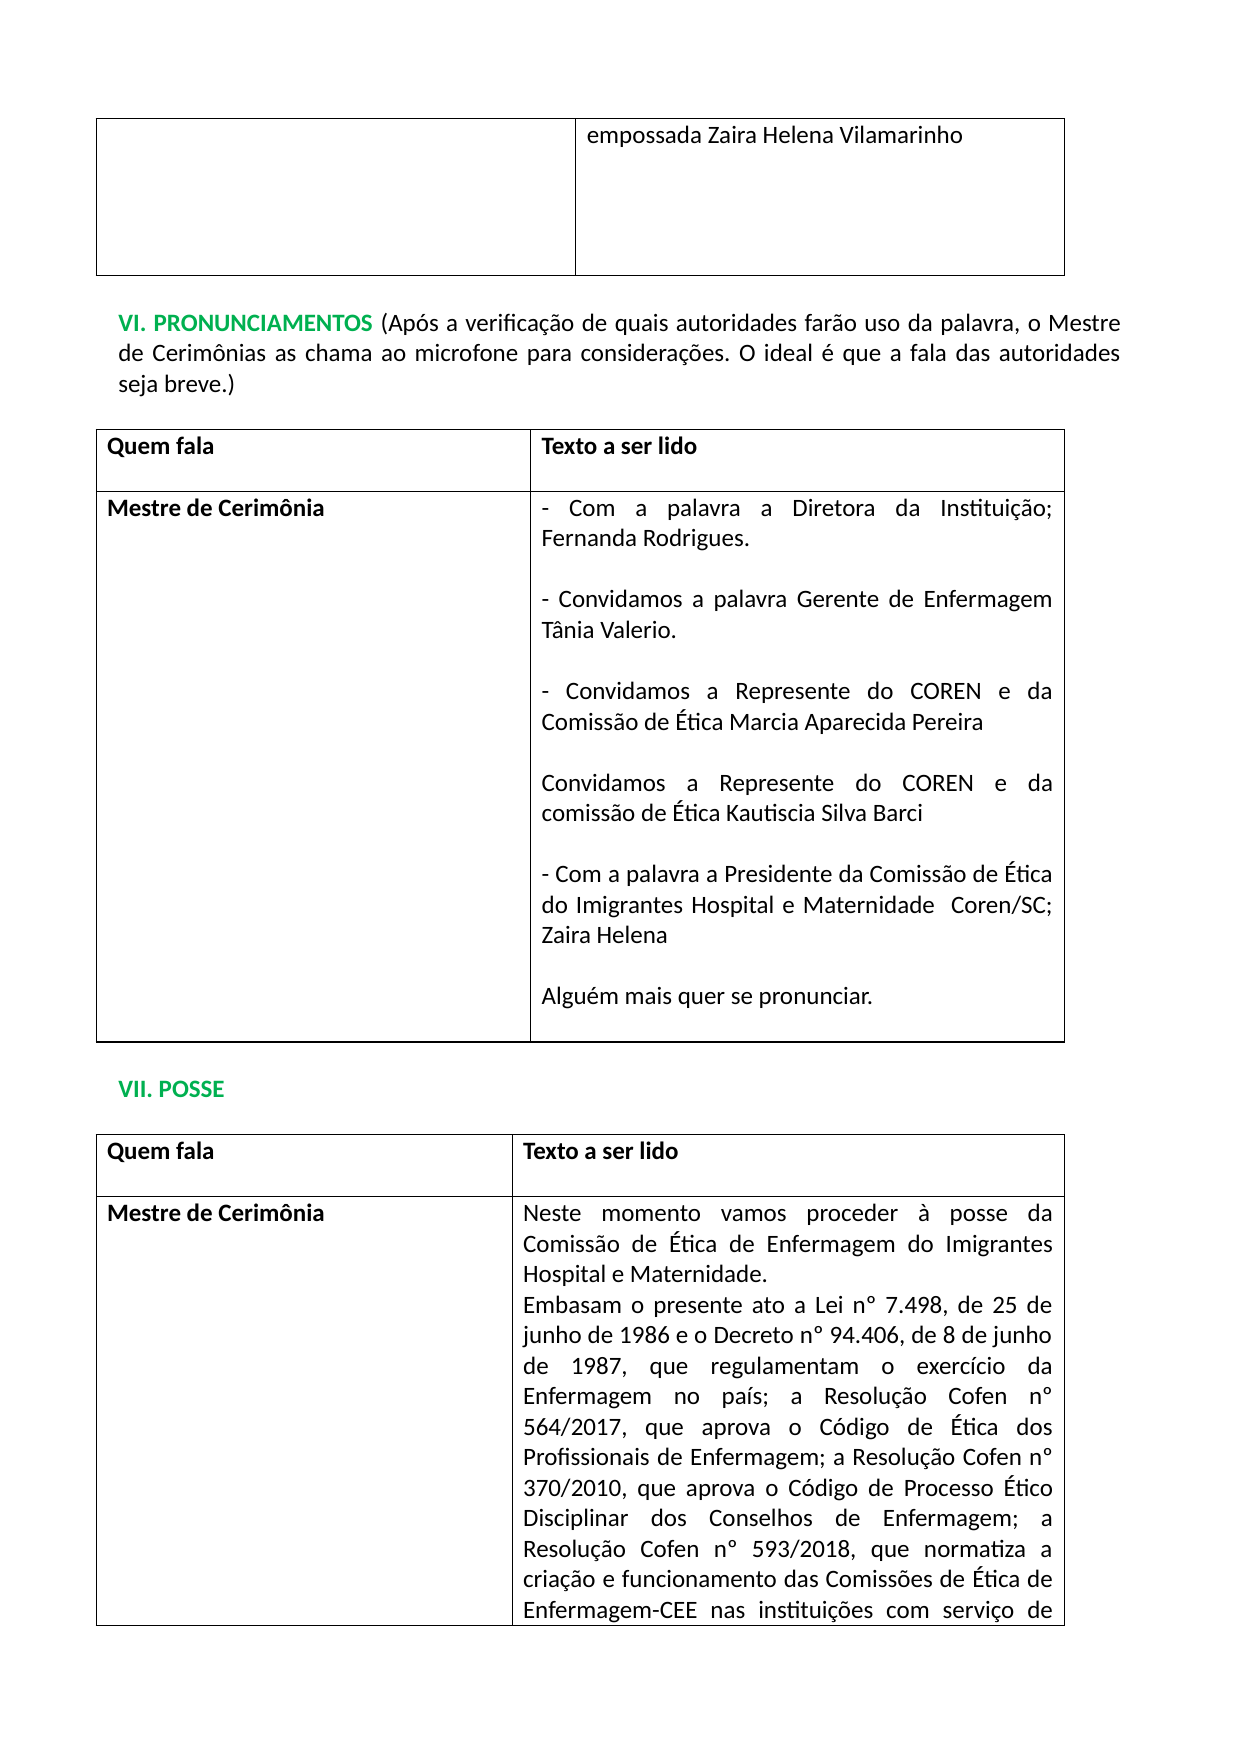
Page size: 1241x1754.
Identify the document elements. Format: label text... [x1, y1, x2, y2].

table_cell Neste momento vamos proceder à posse da Comissão de Ética de Enfermagem do Imigrantes Hospital e Maternidade. Embasam o presente ato a Lei nº 7.498, de 25 de junho de 1986 e o Decreto nº 94.406, de 8 de junho de 1987, que regulamentam o exercício da Enfermagem no país; a Resolução Cofen nº 564/2017, que aprova o Código de Ética dos Profissionais de Enfermagem; a Resolução Cofen nº 370/2010, que aprova o Código de Processo Ético Disciplinar dos Conselhos de Enfermagem; a Resolução Cofen nº 593/2018, que normatiza a criação e funcionamento das Comissões de Ética de Enfermagem-CEE nas instituições com serviço de [513, 1197, 1064, 1624]
table_header Texto a ser lido [531, 430, 1064, 491]
table_cell Mestre de Cerimônia [97, 492, 530, 1041]
table_header Quem fala [97, 1135, 512, 1196]
table_header Texto a ser lido [513, 1135, 1064, 1196]
table_cell - Com a palavra a Diretora da Instituição; Fernanda Rodrigues. - Convidamos a palavra Gerente de Enfermagem Tânia Valerio. - Convidamos a Represente do COREN e da Comissão de Ética Marcia Aparecida Pereira Convidamos a Represente do COREN e da comissão de Ética Kautiscia Silva Barci - Com a palavra a Presidente da Comissão de Ética do Imigrantes Hospital e Maternidade Coren/SC; Zaira Helena Alguém mais quer se pronunciar. [531, 492, 1064, 1041]
table_cell [97, 119, 575, 275]
text VI. PRONUNCIAMENTOS (Após a verificação de quais autoridades farão uso da palavra, o Mestre de Cerimônias as chama ao microfone para considerações. O ideal é que a fala das autoridades seja breve.) [118, 307, 1122, 398]
text VII. POSSE [118, 1073, 1122, 1103]
table_cell Mestre de Cerimônia [97, 1197, 512, 1624]
table_cell empossada Zaira Helena Vilamarinho [576, 119, 1064, 275]
table_header Quem fala [97, 430, 530, 491]
